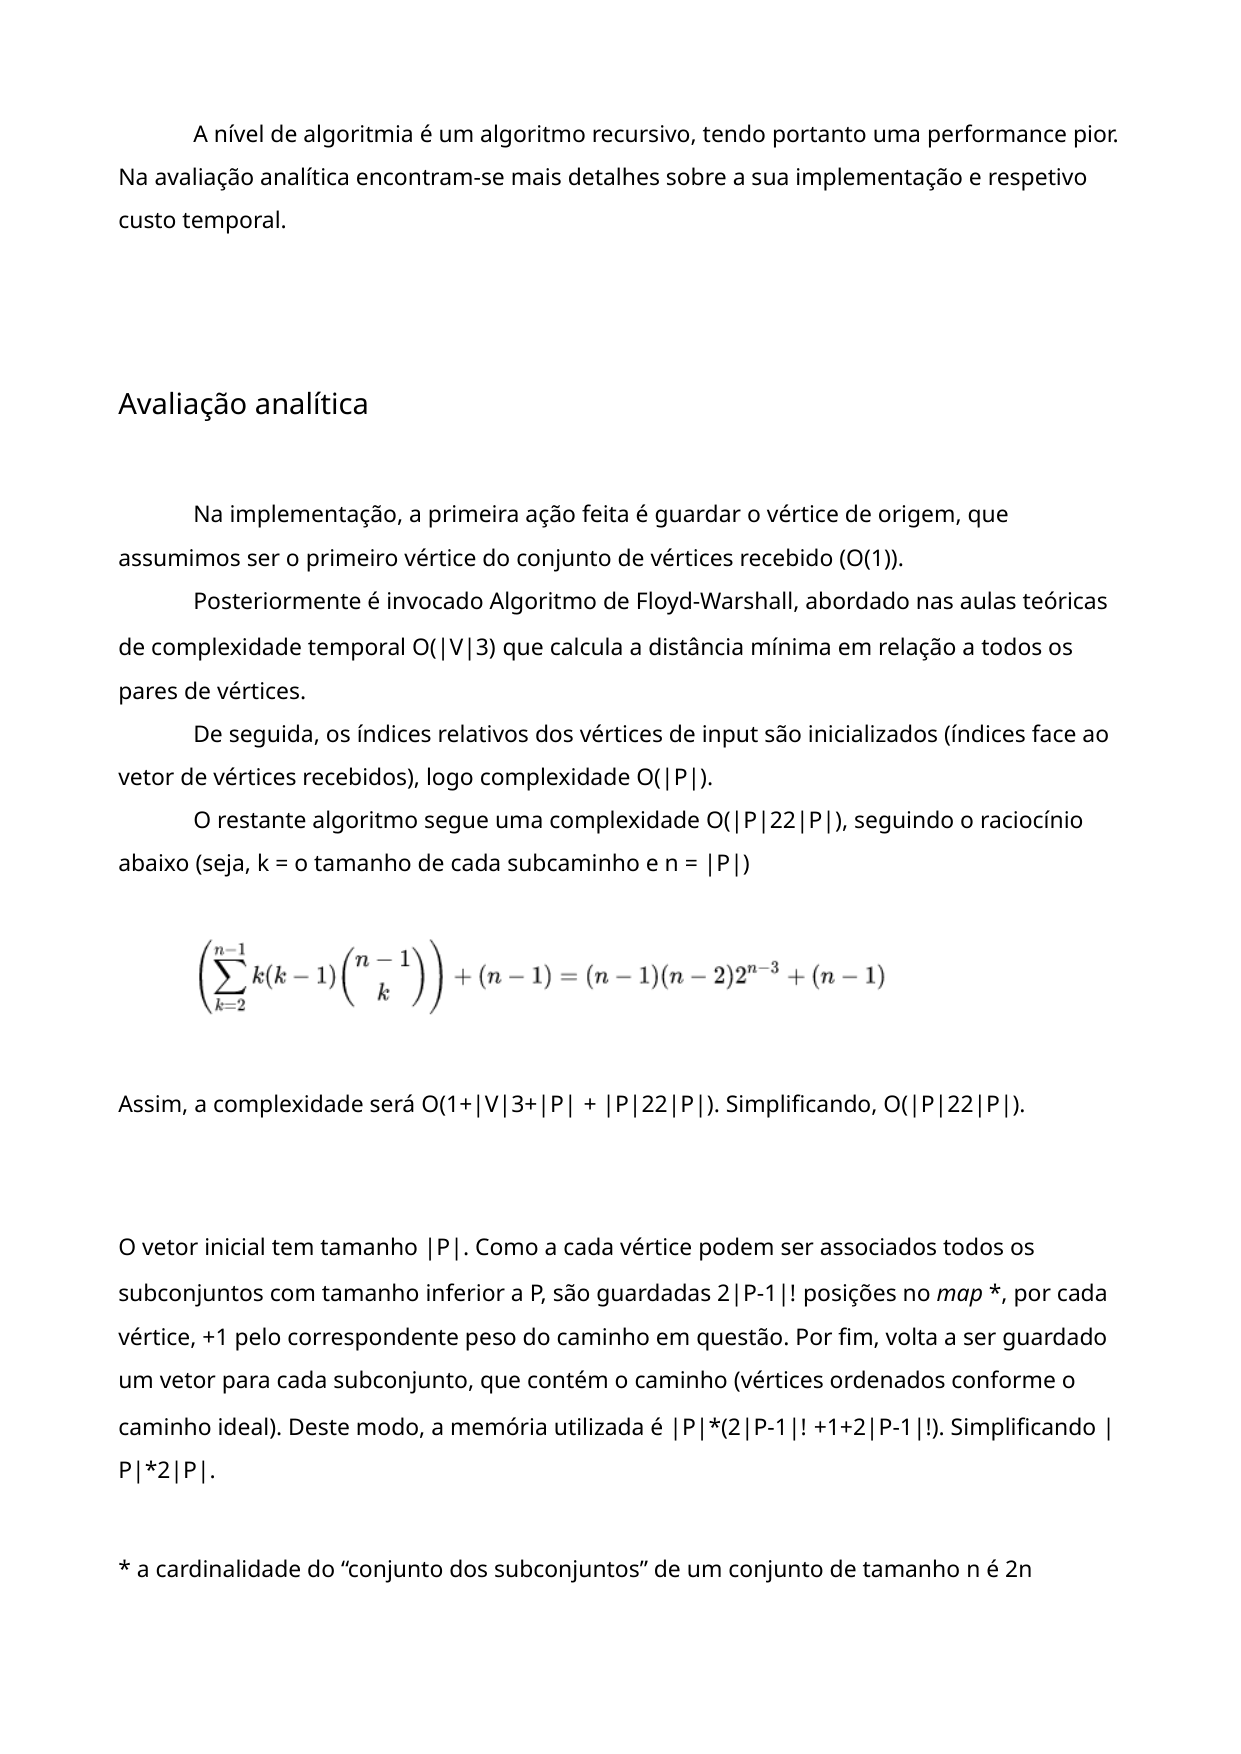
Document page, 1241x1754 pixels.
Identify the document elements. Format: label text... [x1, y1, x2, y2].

subtitle Avaliação analítica [118, 383, 1122, 423]
picture [193, 937, 887, 1017]
text Na implementação, a primeira ação feita é guardar o vértice de origem, que assumimos ser o primeiro vértice do conjunto de vértices recebido (O(1)). [118, 498, 1122, 573]
text O vetor inicial tem tamanho |P|. Como a cada vértice podem ser associados todos os subconjuntos com tamanho inferior a P, são guardadas 2|P-1|! posições no map *, por cada vértice, +1 pelo correspondente peso do caminho em questão. Por fim, volta a ser guardado um vetor para cada subconjunto, que contém o caminho (vértices ordenados conforme o caminho ideal). Deste modo, a memória utilizada é |P|*(2|P-1|! +1+2|P-1|!). Simplificando |P|*2|P|. [118, 1231, 1122, 1485]
text A nível de algoritmia é um algoritmo recursivo, tendo portanto uma performance pior. Na avaliação analítica encontram-se mais detalhes sobre a sua implementação e respetivo custo temporal. [118, 118, 1122, 236]
text De seguida, os índices relativos dos vértices de input são inicializados (índices face ao vetor de vértices recebidos), logo complexidade O(|P|). [118, 718, 1122, 792]
text Posteriormente é invocado Algoritmo de Floyd-Warshall, abordado nas aulas teóricas de complexidade temporal O(|V|3) que calcula a distância mínima em relação a todos os pares de vértices. [118, 584, 1122, 706]
text * a cardinalidade do “conjunto dos subconjuntos” de um conjunto de tamanho n é 2n [118, 1553, 1122, 1584]
text Assim, a complexidade será O(1+|V|3+|P| + |P|22|P|). Simplificando, O(|P|22|P|). [118, 1085, 1122, 1119]
text O restante algoritmo segue uma complexidade O(|P|22|P|), seguindo o raciocínio abaixo (seja, k = o tamanho de cada subcaminho e n = |P|) [118, 804, 1122, 878]
